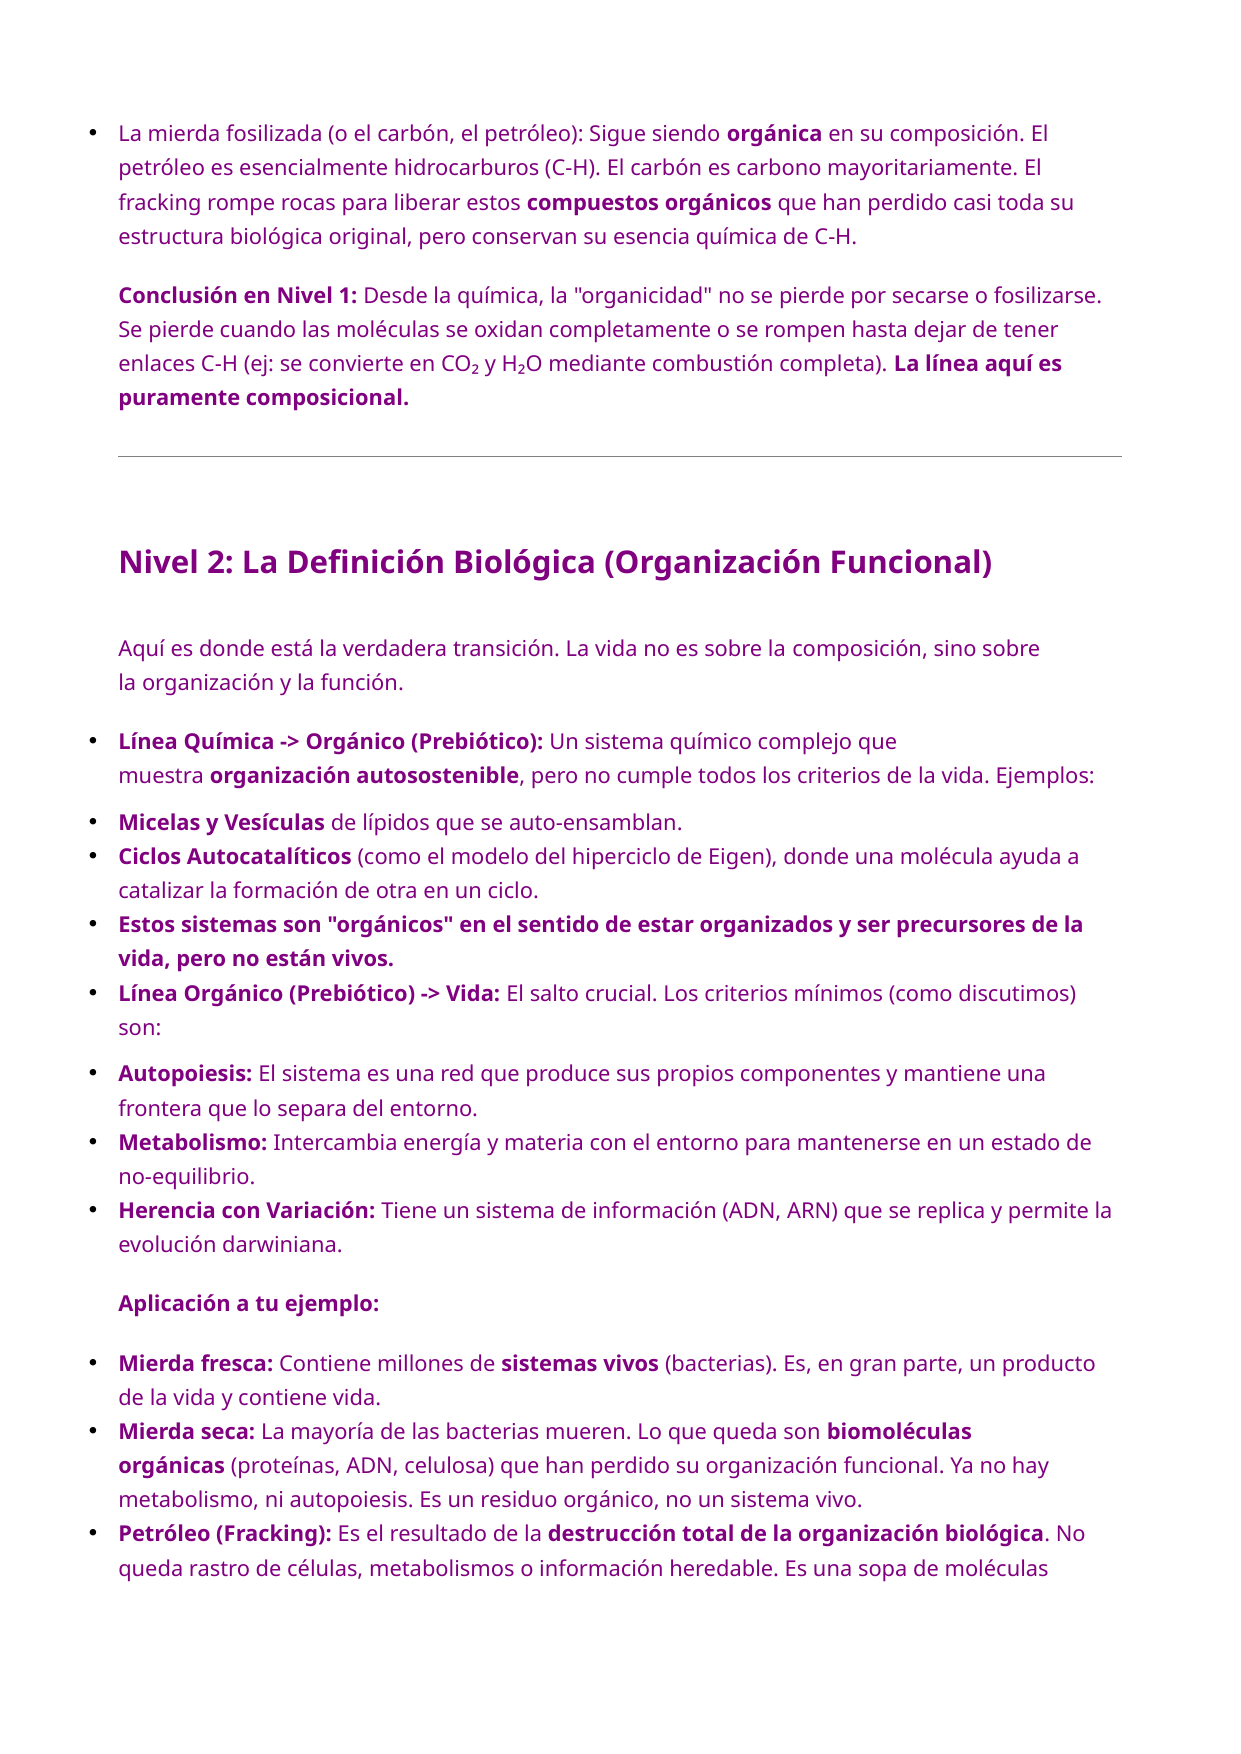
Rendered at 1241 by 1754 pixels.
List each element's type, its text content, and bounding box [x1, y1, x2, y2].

list Estos sistemas son "orgánicos" en el sentido de estar organizados y ser precursores de la vida, pero no están vivos. [118, 909, 1122, 973]
subtitle Nivel 2: La Definición Biológica (Organización Funcional) [118, 536, 1122, 583]
list Mierda fresca: Contiene millones de sistemas vivos (bacterias). Es, en gran parte, un producto de la vida y contiene vida. [118, 1348, 1122, 1412]
list Línea Química -> Orgánico (Prebiótico): Un sistema químico complejo que muestra organización autosostenible, pero no cumple todos los criterios de la vida. Ejemplos: [118, 726, 1122, 790]
text Conclusión en Nivel 1: Desde la química, la "organicidad" no se pierde por secarse o fosilizarse. Se pierde cuando las moléculas se oxidan completamente o se rompen hasta dejar de tener enlaces C-H (ej: se convierte en CO₂ y H₂O mediante combustión completa). La línea aquí es puramente composicional. [118, 280, 1122, 412]
list Línea Orgánico (Prebiótico) -> Vida: El salto crucial. Los criterios mínimos (como discutimos) son: [118, 978, 1122, 1042]
text Aplicación a tu ejemplo: [118, 1288, 1122, 1318]
list Autopoiesis: El sistema es una red que produce sus propios componentes y mantiene una frontera que lo separa del entorno. [118, 1058, 1122, 1122]
list Petróleo (Fracking): Es el resultado de la destrucción total de la organización biológica. No queda rastro de células, metabolismos o información heredable. Es una sopa de moléculas [118, 1518, 1122, 1582]
text Aquí es donde está la verdadera transición. La vida no es sobre la composición, sino sobre la organización y la función. [118, 633, 1122, 697]
list Mierda seca: La mayoría de las bacterias mueren. Lo que queda son biomoléculas orgánicas (proteínas, ADN, celulosa) que han perdido su organización funcional. Ya no hay metabolismo, ni autopoiesis. Es un residuo orgánico, no un sistema vivo. [118, 1416, 1122, 1514]
list Metabolismo: Intercambia energía y materia con el entorno para mantenerse en un estado de no-equilibrio. [118, 1127, 1122, 1191]
list La mierda fosilizada (o el carbón, el petróleo): Sigue siendo orgánica en su composición. El petróleo es esencialmente hidrocarburos (C-H). El carbón es carbono mayoritariamente. El fracking rompe rocas para liberar estos compuestos orgánicos que han perdido casi toda su estructura biológica original, pero conservan su esencia química de C-H. [118, 118, 1122, 250]
list Herencia con Variación: Tiene un sistema de información (ADN, ARN) que se replica y permite la evolución darwiniana. [118, 1195, 1122, 1259]
list Micelas y Vesículas de lípidos que se auto-ensamblan. [118, 807, 1122, 837]
list Ciclos Autocatalíticos (como el modelo del hiperciclo de Eigen), donde una molécula ayuda a catalizar la formación de otra en un ciclo. [118, 841, 1122, 905]
